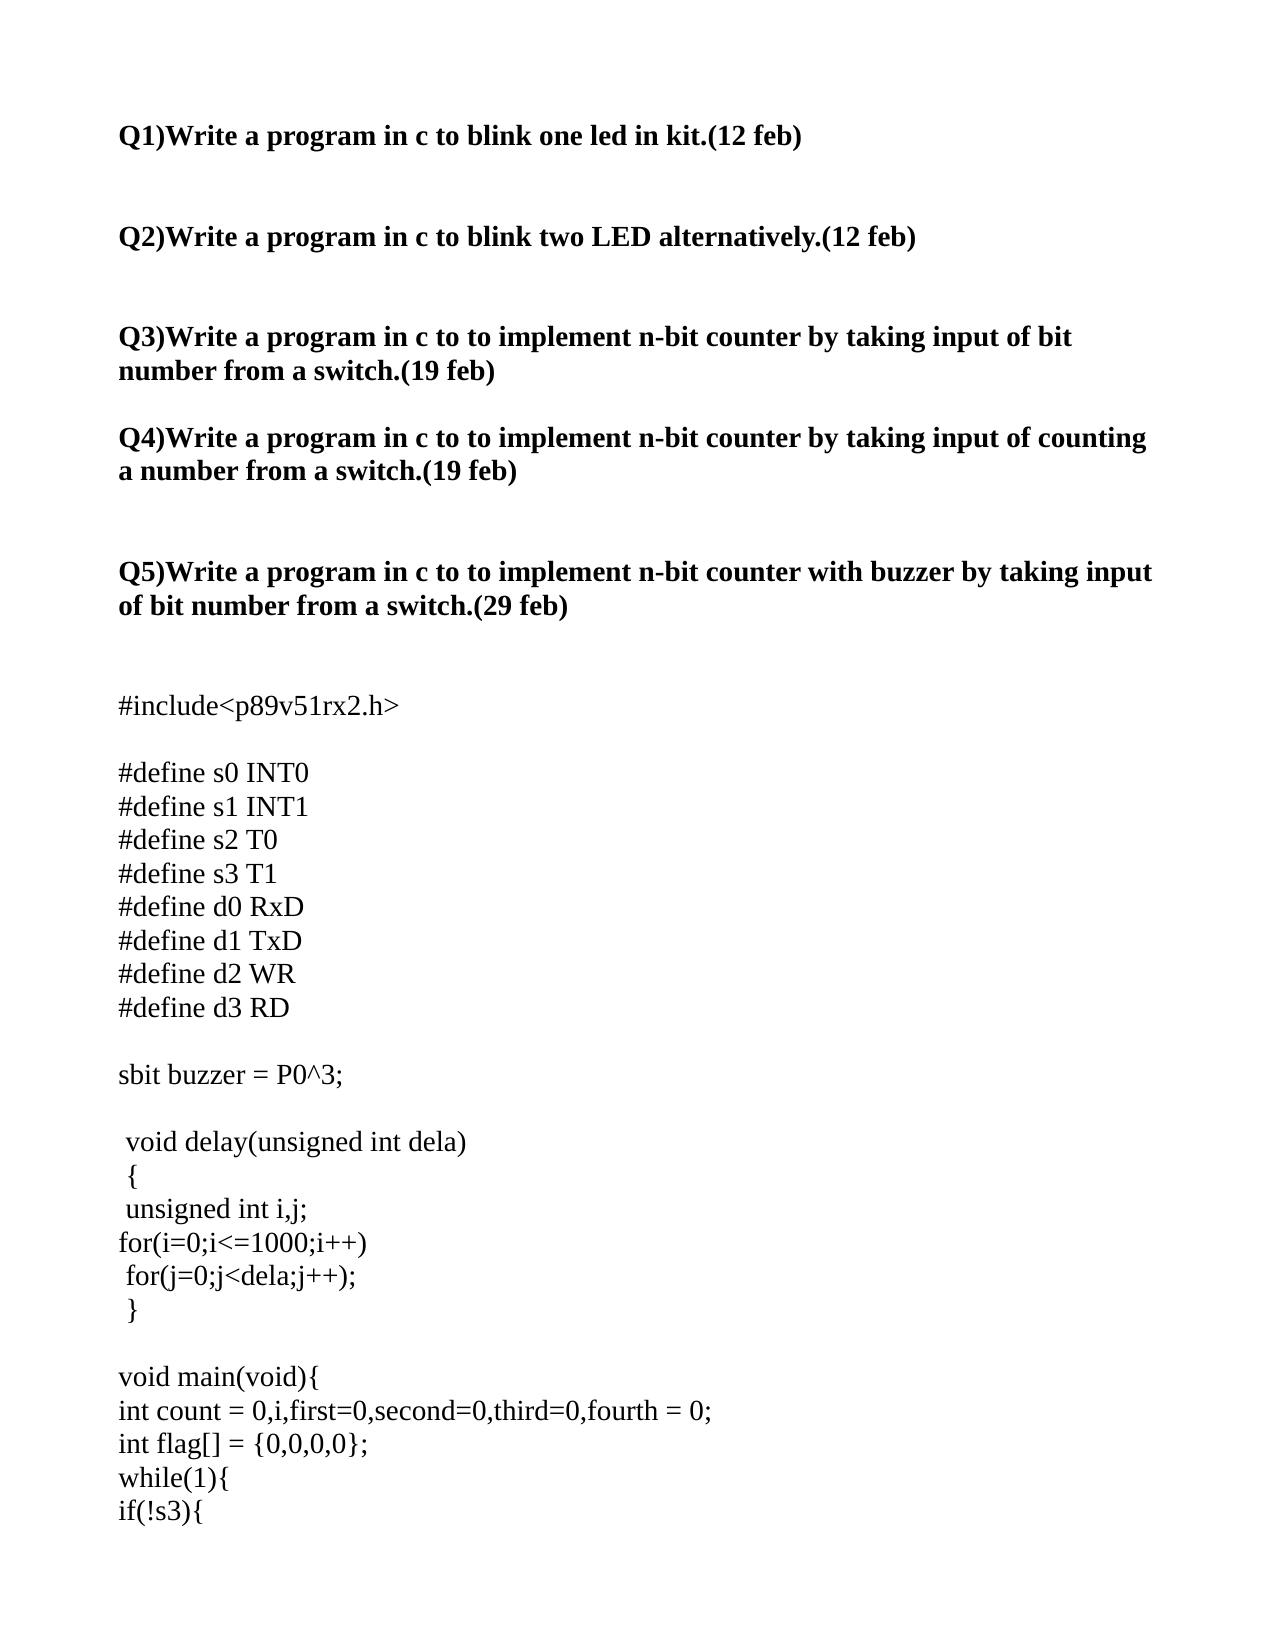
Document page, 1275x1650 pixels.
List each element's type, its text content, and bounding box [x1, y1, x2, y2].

text Q2)Write a program in c to blink two LED alternatively.(12 feb) [118, 219, 1157, 252]
text unsigned int i,j; [118, 1191, 1157, 1225]
text } [118, 1292, 1157, 1326]
text Q3)Write a program in c to to implement n-bit counter by taking input of bit number from a switch.(19 feb) [118, 319, 1157, 386]
text { [118, 1158, 1157, 1191]
text while(1){ [118, 1460, 1157, 1493]
text int flag[] = {0,0,0,0}; [118, 1426, 1157, 1460]
text #define s1 INT1 [118, 789, 1157, 822]
text Q4)Write a program in c to to implement n-bit counter by taking input of counting a number from a switch.(19 feb) [118, 420, 1157, 487]
text #define s2 T0 [118, 822, 1157, 856]
text #define s3 T1 [118, 856, 1157, 889]
text sbit buzzer = P0^3; [118, 1057, 1157, 1091]
text Q5)Write a program in c to to implement n-bit counter with buzzer by taking input of bit number from a switch.(29 feb) [118, 554, 1157, 621]
text #define s0 INT0 [118, 755, 1157, 789]
text void delay(unsigned int dela) [118, 1124, 1157, 1158]
text Q1)Write a program in c to blink one led in kit.(12 feb) [118, 118, 1157, 152]
text if(!s3){ [118, 1493, 1157, 1527]
text #define d1 TxD [118, 923, 1157, 957]
text int count = 0,i,first=0,second=0,third=0,fourth = 0; [118, 1393, 1157, 1426]
text #define d0 RxD [118, 889, 1157, 923]
text for(j=0;j<dela;j++); [118, 1258, 1157, 1292]
text for(i=0;i<=1000;i++) [118, 1225, 1157, 1258]
text #include<p89v51rx2.h> [118, 688, 1157, 722]
text #define d3 RD [118, 990, 1157, 1024]
text void main(void){ [118, 1359, 1157, 1393]
text #define d2 WR [118, 957, 1157, 990]
